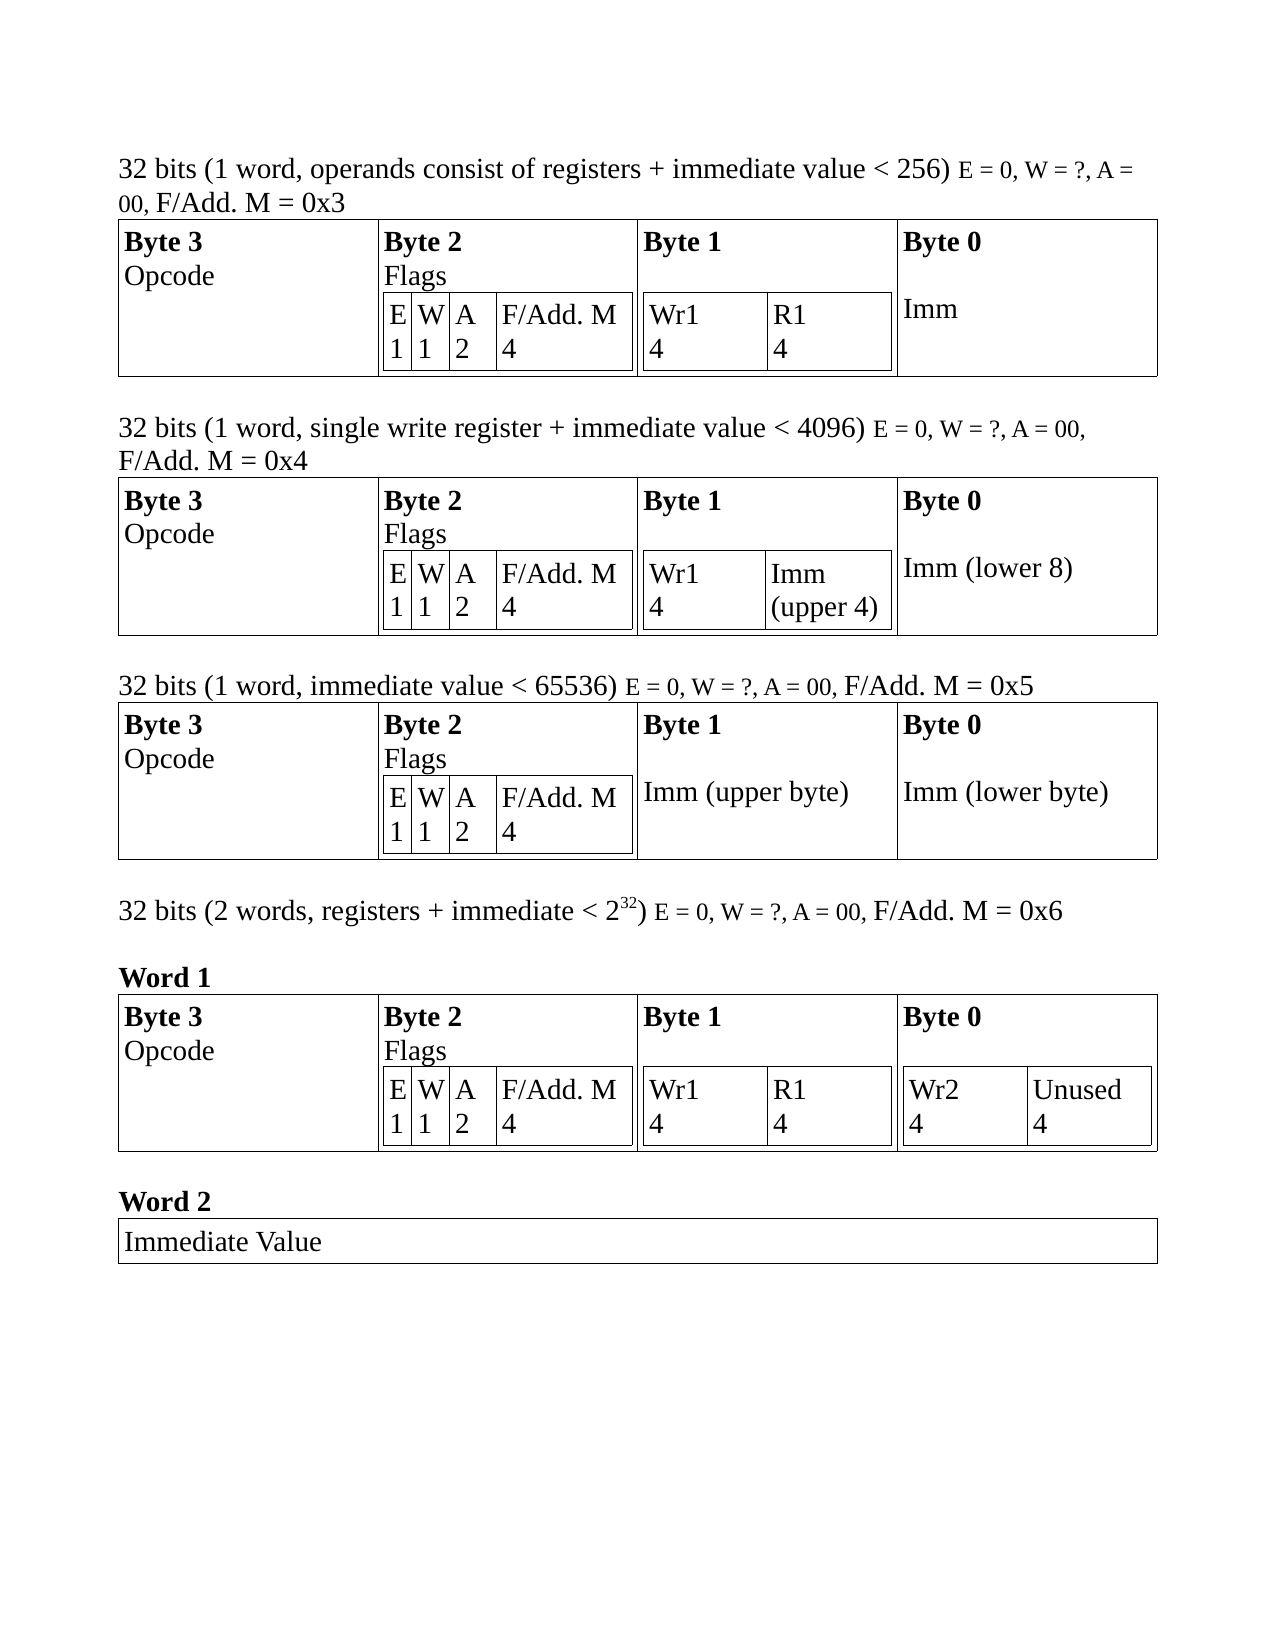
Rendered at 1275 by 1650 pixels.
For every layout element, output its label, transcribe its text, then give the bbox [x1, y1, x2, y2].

text Word 1 [118, 960, 1157, 993]
table_header Byte 1 [638, 995, 897, 1151]
table_header A 2 [450, 293, 496, 370]
table_header Wr2 4 [904, 1067, 1027, 1145]
table_header F/Add. M 4 [497, 293, 632, 370]
table_header E 1 [384, 551, 411, 628]
text 32 bits (2 words, registers + immediate < 232) E = 0, W = ?, A = 00, F/Add. M = 0x6 [118, 893, 1157, 926]
table_header Immediate Value [119, 1219, 1157, 1263]
table_header Wr1 4 [644, 293, 767, 370]
table_header Byte 3 Opcode [119, 995, 378, 1151]
table_header W 1 [412, 1067, 449, 1145]
table_header R1 4 [768, 1067, 891, 1145]
table_header Byte 1 [638, 478, 897, 634]
table_header Byte 3 Opcode [119, 703, 378, 859]
text 32 bits (1 word, operands consist of registers + immediate value < 256) E = 0, W = ?, A = 00, F/Add. M = 0x3 [118, 152, 1157, 219]
table_header Byte 0 Imm (lower byte) [898, 703, 1157, 859]
text Word 2 [118, 1184, 1157, 1218]
table_header Byte 2 Flags [379, 703, 637, 859]
table_header W 1 [412, 293, 449, 370]
table_header Imm (upper 4) [766, 551, 891, 628]
table_header E 1 [384, 1067, 411, 1145]
table_header R1 4 [768, 293, 891, 370]
table_header Wr1 4 [644, 1067, 767, 1145]
table_header W 1 [412, 551, 449, 628]
table_header Byte 1 [638, 220, 897, 376]
table_header Byte 1 Imm (upper byte) [638, 703, 897, 859]
table_header A 2 [450, 776, 496, 853]
text 32 bits (1 word, immediate value < 65536) E = 0, W = ?, A = 00, F/Add. M = 0x5 [118, 668, 1157, 702]
table_header F/Add. M 4 [497, 776, 632, 853]
table_header Unused 4 [1028, 1067, 1151, 1145]
table_header Wr1 4 [644, 551, 765, 628]
table_header E 1 [384, 293, 411, 370]
table_header Byte 3 Opcode [119, 478, 378, 634]
table_header Byte 2 Flags [379, 220, 637, 376]
table_header Byte 2 Flags [379, 995, 637, 1151]
table_header Byte 2 Flags [379, 478, 637, 634]
table_header Byte 0 Imm [898, 220, 1157, 376]
table_header Byte 0 Imm (lower 8) [898, 478, 1157, 634]
table_header W 1 [412, 776, 449, 853]
table_header E 1 [384, 776, 411, 853]
table_header Byte 0 [898, 995, 1157, 1151]
table_header A 2 [450, 1067, 496, 1145]
table_header F/Add. M 4 [497, 551, 632, 628]
table_header F/Add. M 4 [497, 1067, 632, 1145]
text 32 bits (1 word, single write register + immediate value < 4096) E = 0, W = ?, A = 00, F/Add. M = 0x4 [118, 410, 1157, 477]
table_header Byte 3 Opcode [119, 220, 378, 376]
table_header A 2 [450, 551, 496, 628]
